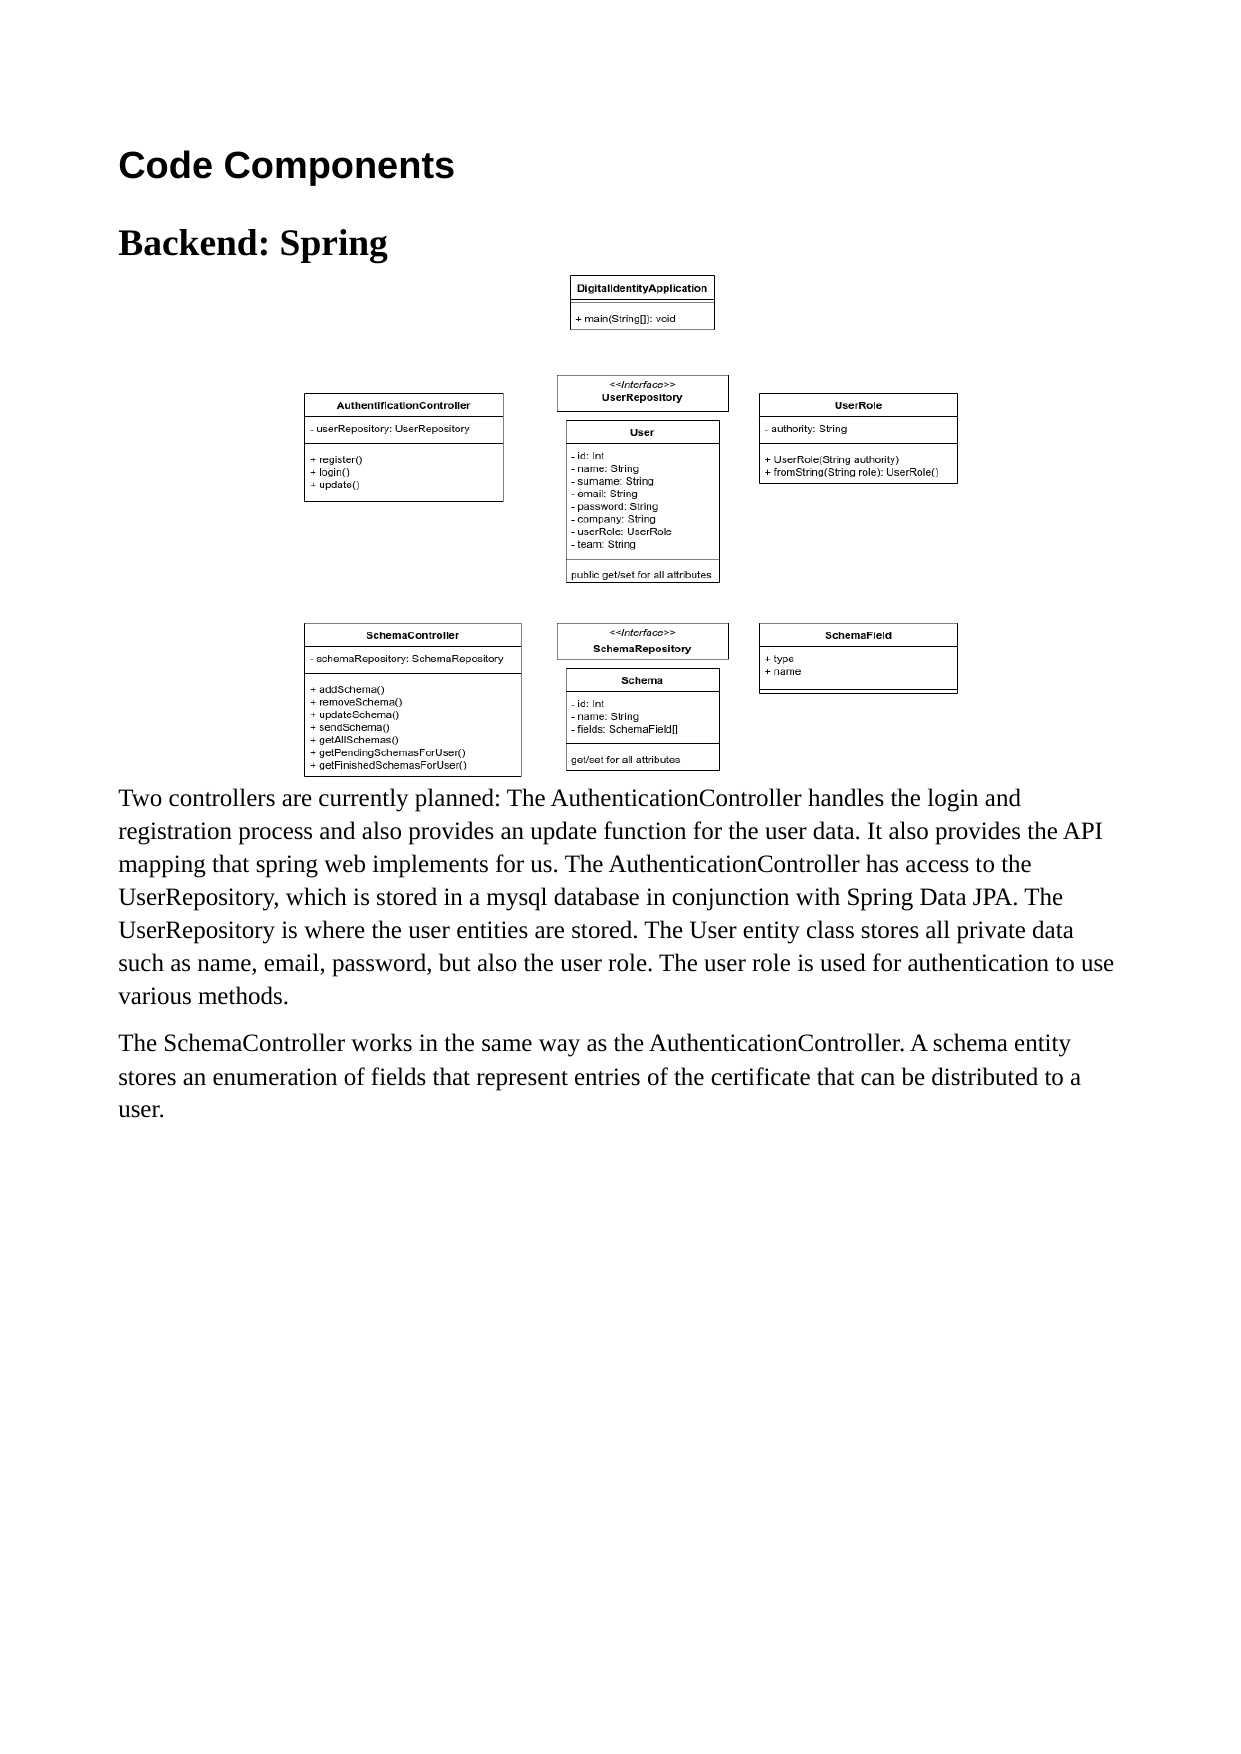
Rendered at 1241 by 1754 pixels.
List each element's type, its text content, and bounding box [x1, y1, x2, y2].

text Two controllers are currently planned: The AuthenticationController handles the login and registration process and also provides an update function for the user data. It also provides the API mapping that spring web implements for us. The AuthenticationController has access to the UserRepository, which is stored in a mysql database in conjunction with Spring Data JPA. The UserRepository is where the user entities are stored. The User entity class stores all private data such as name, email, password, but also the user role. The user role is used for authentication to use various methods. [118, 276, 1122, 1010]
subtitle Backend: Spring [118, 220, 1122, 263]
picture [304, 275, 960, 779]
subtitle Code Components [118, 143, 1122, 187]
text The SchemaController works in the same way as the AuthenticationController. A schema entity stores an enumeration of fields that represent entries of the certificate that can be distributed to a user. [118, 1028, 1122, 1123]
